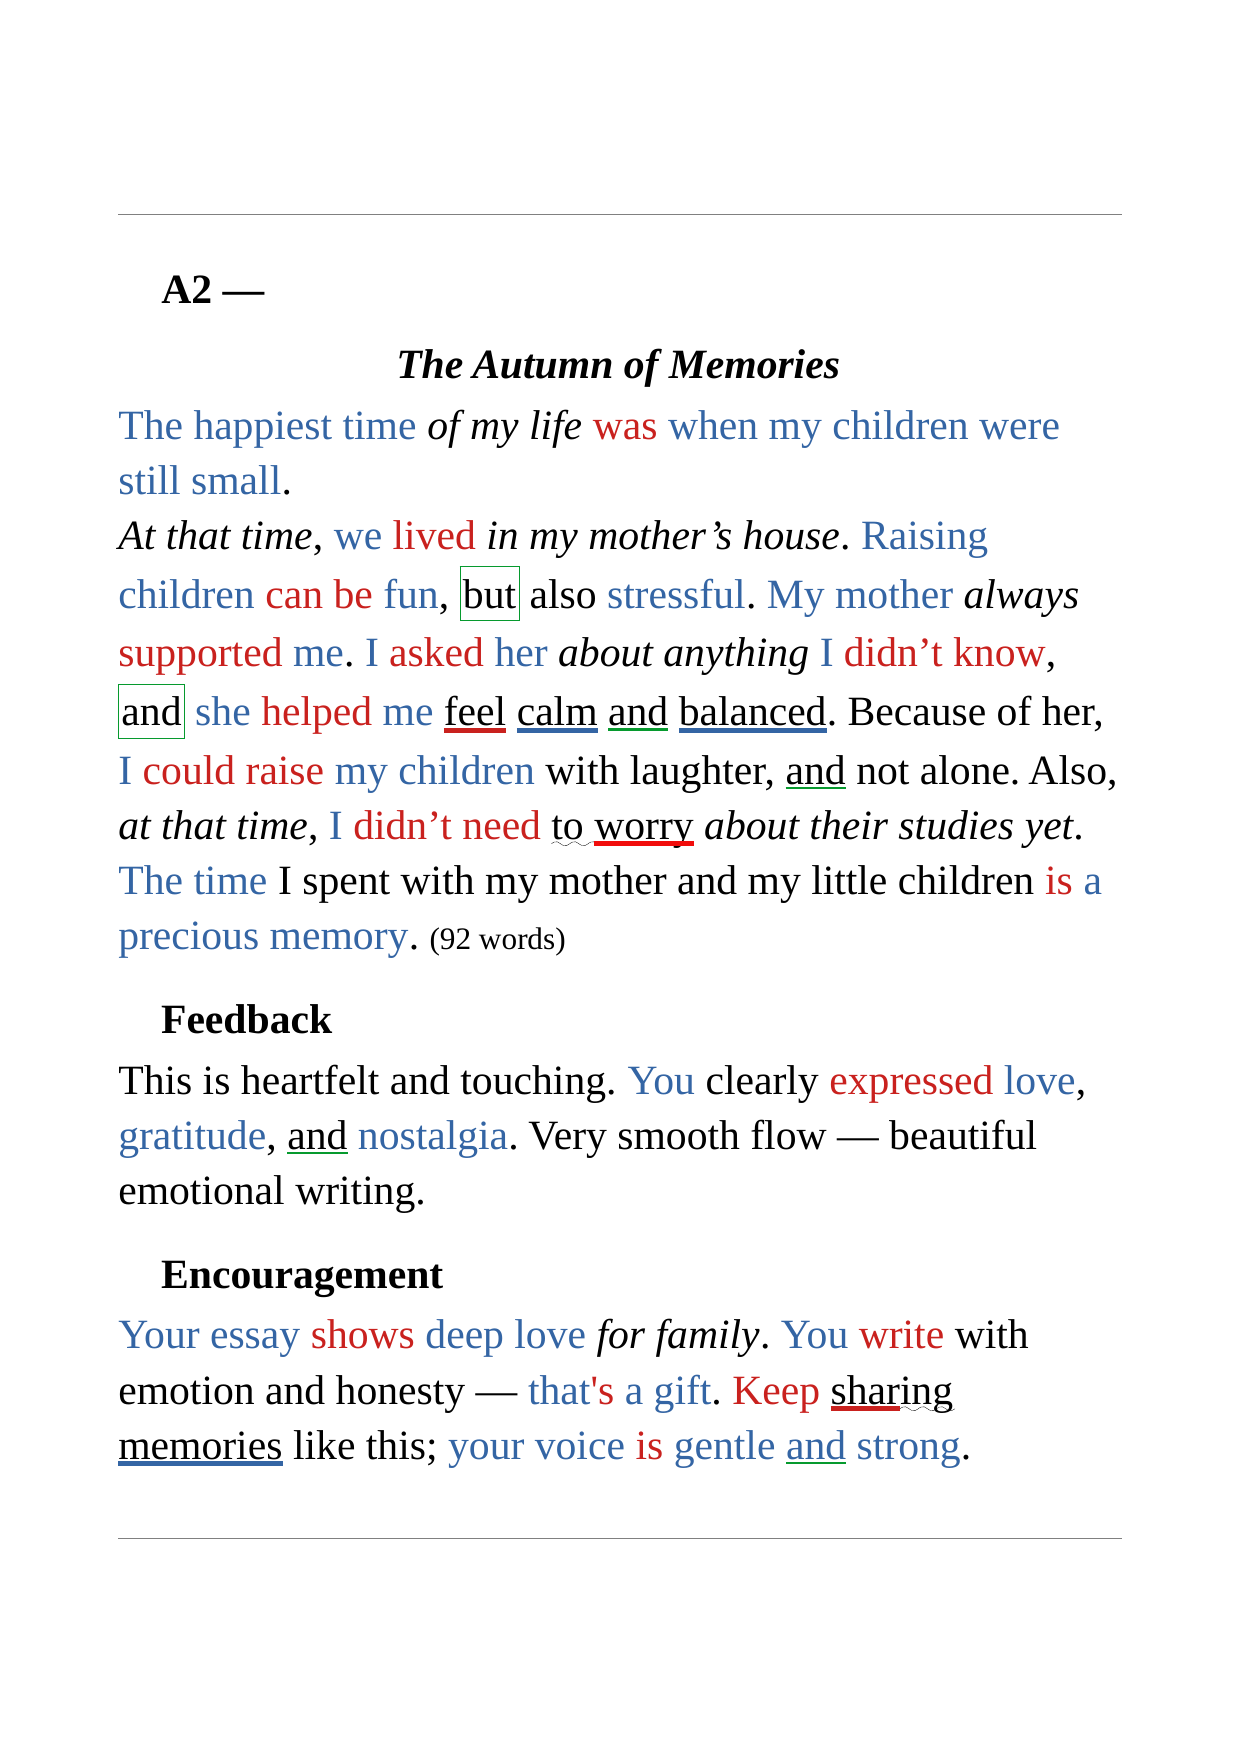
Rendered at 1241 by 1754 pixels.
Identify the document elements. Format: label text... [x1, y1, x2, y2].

subtitle 🌼 Encouragement [118, 1249, 1122, 1297]
subtitle ✨ Feedback [118, 995, 1122, 1043]
text The happiest time of my life was when my children were still small. At that time, we lived in my mother’s house. Raising children can be fun, but also stressful. My mother always supported me. I asked her about anything I didn’t know, and she helped me feel calm and balanced. Because of her, I could raise my children with laughter, and not alone. Also, at that time, I didn’t need to worry about their studies yet. The time I spent with my mother and my little children is a precious memory. (92 words) [118, 400, 1122, 958]
text This is heartfelt and touching. You clearly expressed love, gratitude, and nostalgia. Very smooth flow — beautiful emotional writing. [118, 1055, 1122, 1213]
subtitle The Autumn of Memories [118, 340, 1122, 388]
subtitle ✅ A2 — [118, 265, 1122, 313]
text Your essay shows deep love for family. You write with emotion and honesty — that's a gift. Keep sharing memories like this; your voice is gentle and strong. [118, 1310, 1122, 1468]
